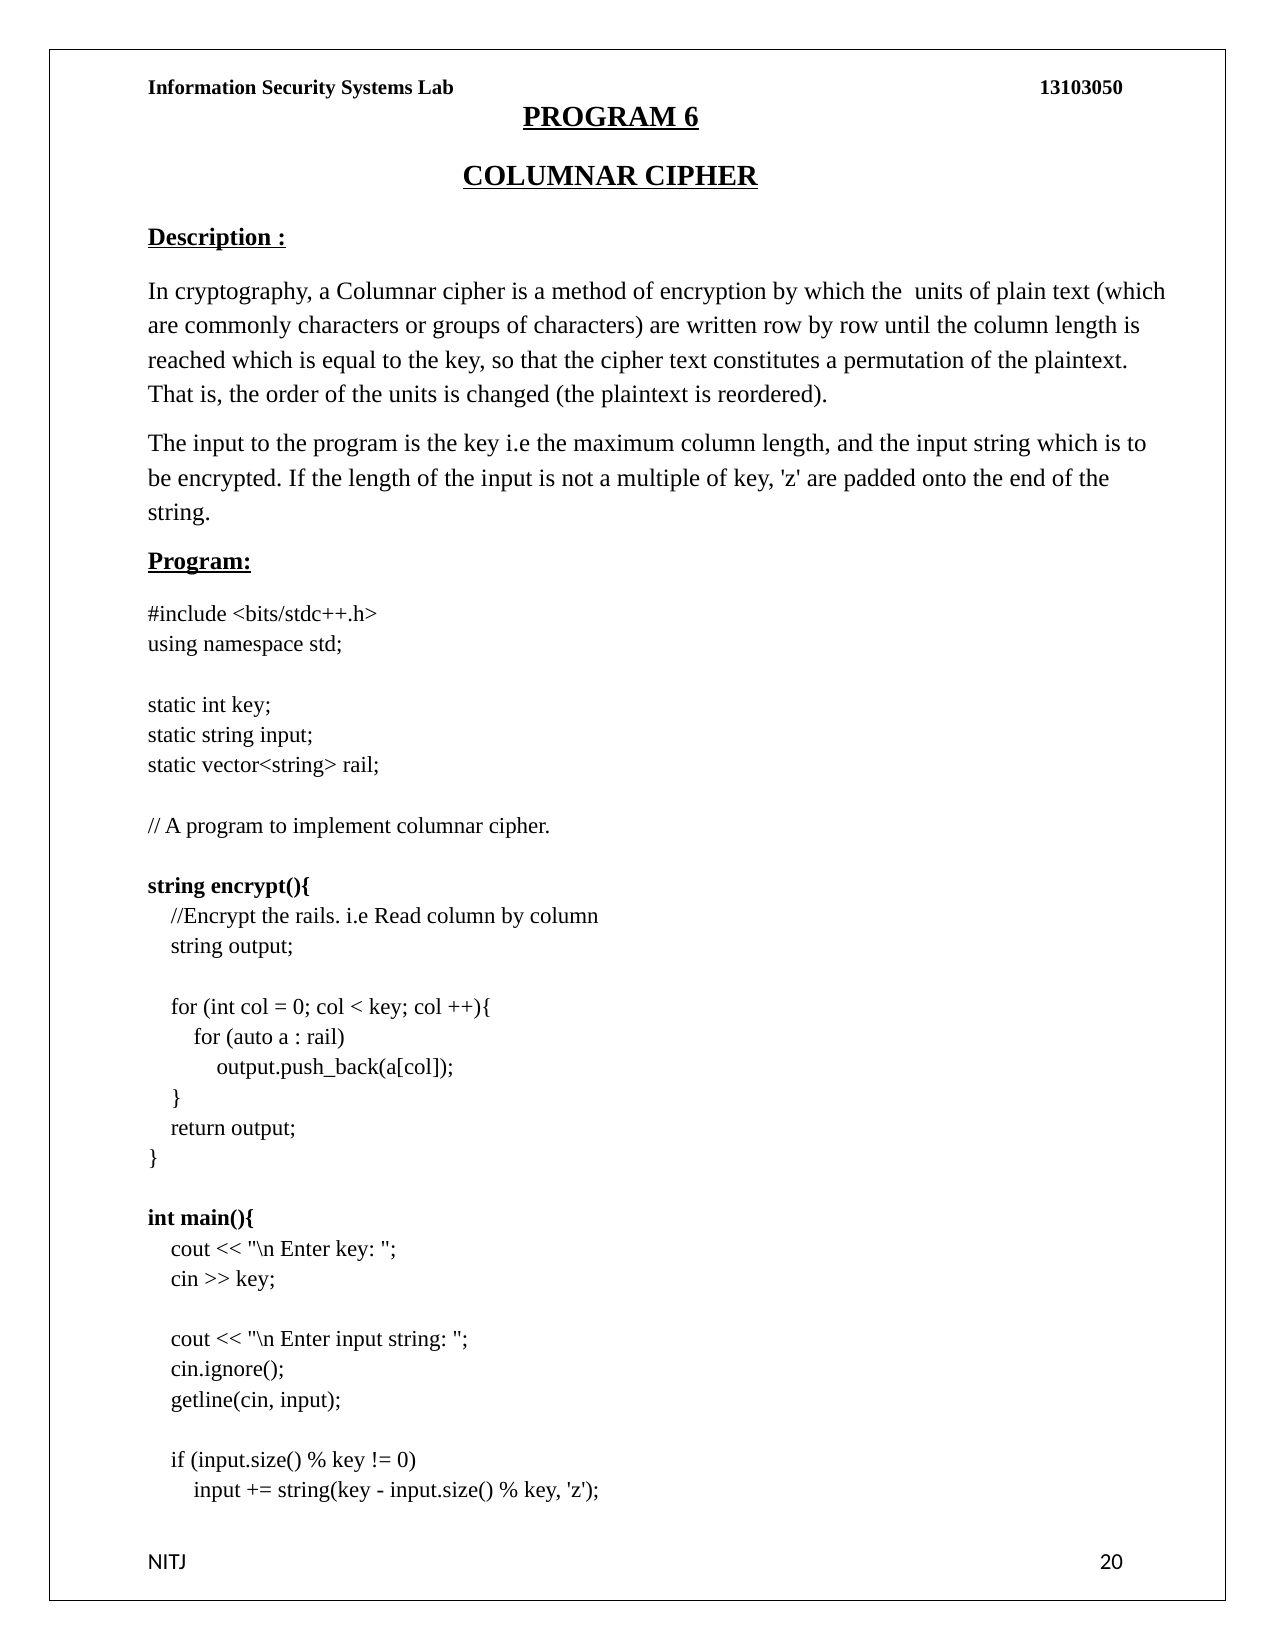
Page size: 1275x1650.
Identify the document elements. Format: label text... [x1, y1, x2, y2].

text input += string(key - input.size() % key, 'z'); [148, 1476, 1169, 1503]
text static vector<string> rail; [148, 751, 1169, 778]
text string encrypt(){ [148, 872, 1169, 898]
text for (int col = 0; col < key; col ++){ [148, 993, 1169, 1019]
text // A program to implement columnar cipher. [148, 812, 1169, 838]
text static int key; [148, 691, 1169, 717]
text cout << "\n Enter key: "; [148, 1234, 1169, 1261]
text } [148, 1144, 1169, 1170]
text for (auto a : rail) [148, 1023, 1169, 1049]
text using namespace std; [148, 630, 1169, 657]
text int main(){ [148, 1204, 1169, 1231]
text } [148, 1083, 1169, 1110]
text getline(cin, input); [148, 1386, 1169, 1412]
text PROGRAM 6 [148, 99, 1169, 133]
text COLUMNAR CIPHER [148, 158, 1169, 192]
text //Encrypt the rails. i.e Read column by column [148, 902, 1169, 929]
text cout << "\n Enter input string: "; [148, 1325, 1169, 1352]
text output.push_back(a[col]); [148, 1053, 1169, 1080]
text static string input; [148, 721, 1169, 747]
text return output; [148, 1114, 1169, 1140]
text cin.ignore(); [148, 1355, 1169, 1382]
text if (input.size() % key != 0) [148, 1446, 1169, 1472]
text cin >> key; [148, 1265, 1169, 1291]
text Program: [148, 546, 1169, 575]
text In cryptography, a Columnar cipher is a method of encryption by which the units of plain text (which are commonly characters or groups of characters) are written row by row until the column length is reached which is equal to the key, so that the cipher text constitutes a permutation of the plaintext. That is, the order of the units is changed (the plaintext is reordered). [148, 276, 1169, 408]
text Description : [148, 222, 1169, 251]
text #include <bits/stdc++.h> [148, 600, 1169, 627]
text The input to the program is the key i.e the maximum column length, and the input string which is to be encrypted. If the length of the input is not a multiple of key, 'z' are padded onto the end of the string. [148, 428, 1169, 526]
text string output; [148, 932, 1169, 959]
